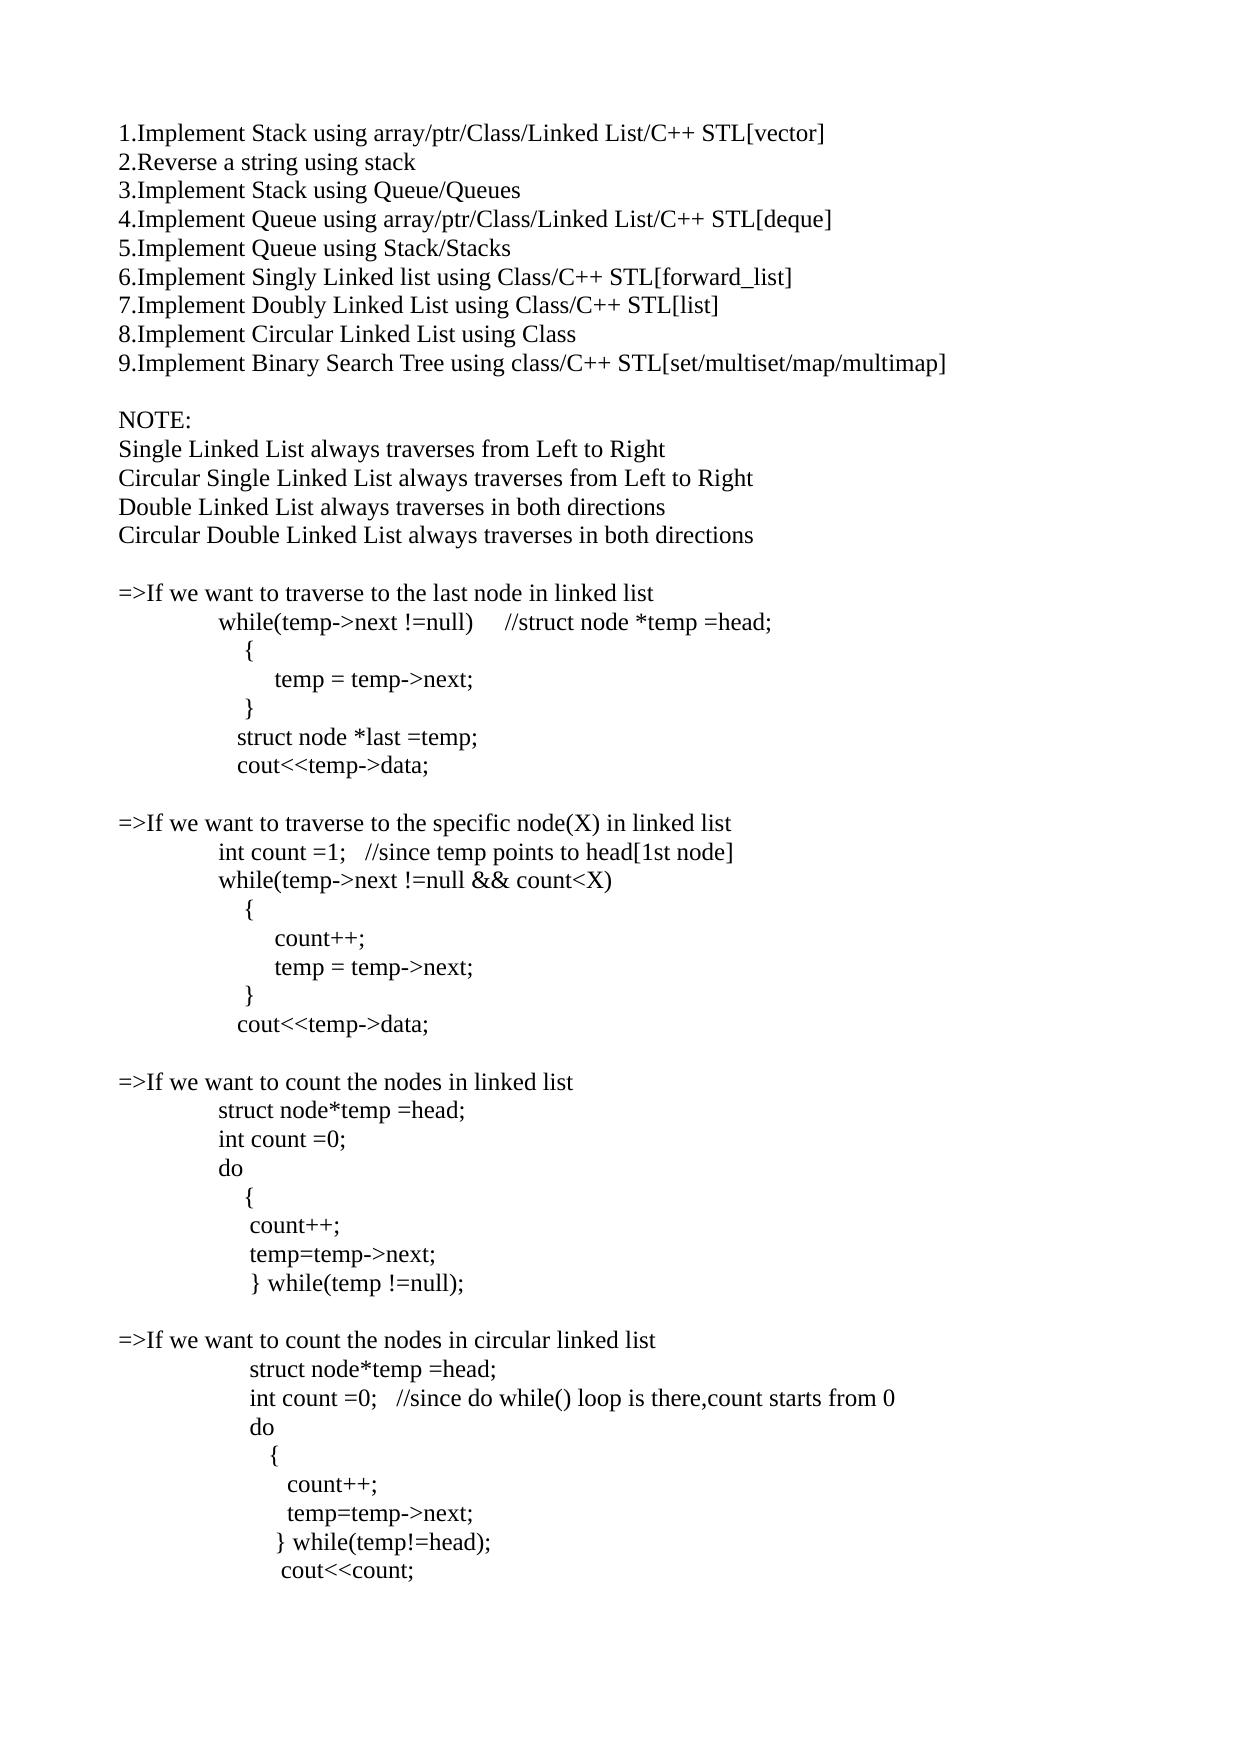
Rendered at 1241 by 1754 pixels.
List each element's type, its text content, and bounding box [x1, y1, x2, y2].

text 1.Implement Stack using array/ptr/Class/Linked List/C++ STL[vector] 2.Reverse a string using stack 3.Implement Stack using Queue/Queues 4.Implement Queue using array/ptr/Class/Linked List/C++ STL[deque] 5.Implement Queue using Stack/Stacks 6.Implement Singly Linked list using Class/C++ STL[forward_list] 7.Implement Doubly Linked List using Class/C++ STL[list] 8.Implement Circular Linked List using Class 9.Implement Binary Search Tree using class/C++ STL[set/multiset/map/multimap] NOTE: Single Linked List always traverses from Left to Right Circular Single Linked List always traverses from Left to Right Double Linked List always traverses in both directions Circular Double Linked List always traverses in both directions =>If we want to traverse to the last node in linked list while(temp->next !=null) //struct node *temp =head; { temp = temp->next; } struct node *last =temp; cout<<temp->data; =>If we want to traverse to the specific node(X) in linked list int count =1; //since temp points to head[1st node] while(temp->next !=null && count<X) { count++; temp = temp->next; } cout<<temp->data; =>If we want to count the nodes in linked list struct node*temp =head; int count =0; do { count++; temp=temp->next; } while(temp !=null); =>If we want to count the nodes in circular linked list struct node*temp =head; int count =0; //since do while() loop is there,count starts from 0 do { count++; temp=temp->next; } while(temp!=head); cout<<count; [118, 118, 1122, 1613]
